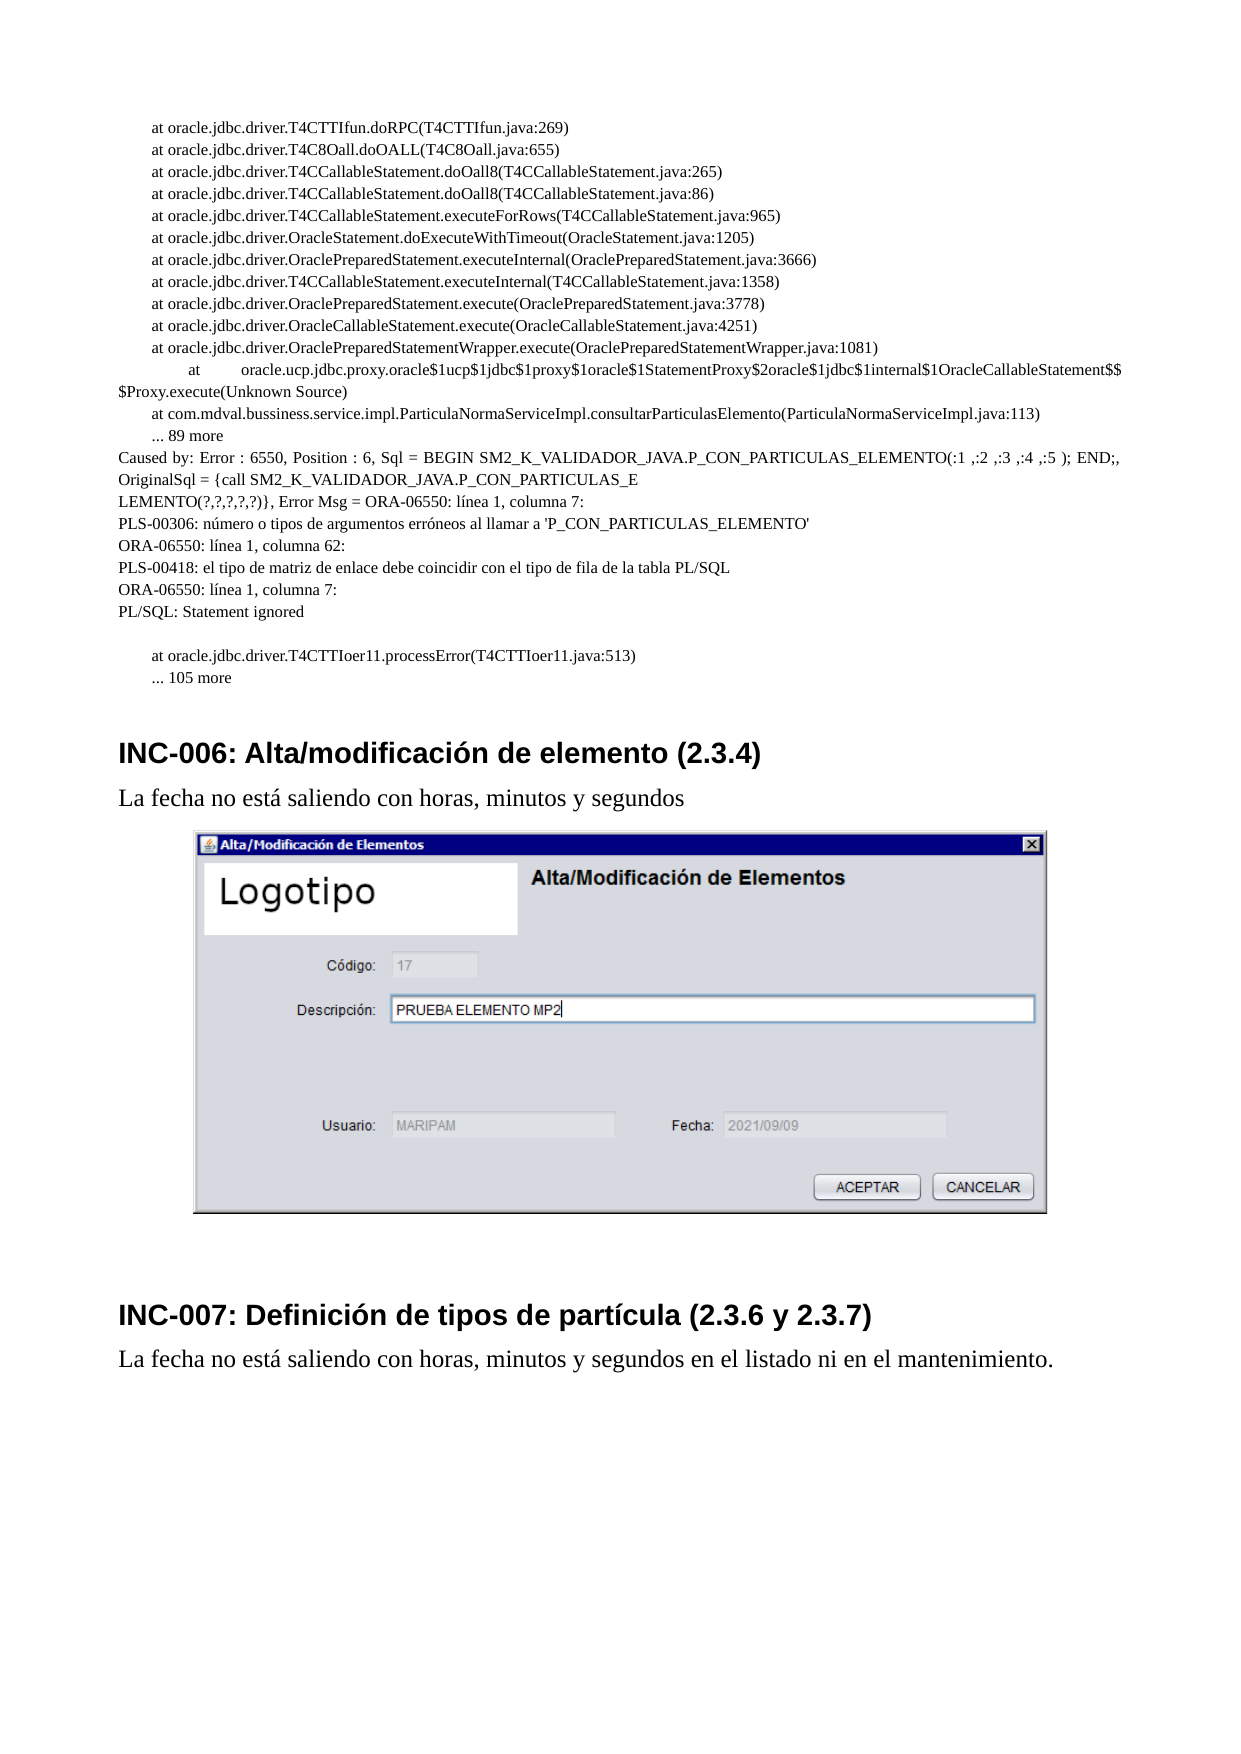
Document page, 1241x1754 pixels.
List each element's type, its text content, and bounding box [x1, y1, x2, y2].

text LEMENTO(?,?,?,?,?)}, Error Msg = ORA-06550: línea 1, columna 7: [118, 492, 1122, 511]
text ORA-06550: línea 1, columna 7: [118, 580, 1122, 599]
text at oracle.jdbc.driver.T4CCallableStatement.doOall8(T4CCallableStatement.java:265) [118, 162, 1122, 181]
text ORA-06550: línea 1, columna 62: [118, 536, 1122, 555]
text Caused by: Error : 6550, Position : 6, Sql = BEGIN SM2_K_VALIDADOR_JAVA.P_CON_PARTICULAS_ELEMENTO(:1 ,:2 ,:3 ,:4 ,:5 ); END;, OriginalSql = {call SM2_K_VALIDADOR_JAVA.P_CON_PARTICULAS_E [118, 448, 1122, 489]
text La fecha no está saliendo con horas, minutos y segundos en el listado ni en el mantenimiento. [118, 1344, 1122, 1373]
text at oracle.jdbc.driver.OraclePreparedStatement.executeInternal(OraclePreparedStatement.java:3666) [118, 250, 1122, 269]
text ... 89 more [118, 426, 1122, 445]
text at oracle.jdbc.driver.OracleStatement.doExecuteWithTimeout(OracleStatement.java:1205) [118, 228, 1122, 247]
text at oracle.jdbc.driver.T4C8Oall.doOALL(T4C8Oall.java:655) [118, 140, 1122, 159]
text at oracle.ucp.jdbc.proxy.oracle$1ucp$1jdbc$1proxy$1oracle$1StatementProxy$2oracle$1jdbc$1internal$1OracleCallableStatement$$$Proxy.execute(Unknown Source) [118, 360, 1122, 401]
text at oracle.jdbc.driver.T4CCallableStatement.executeInternal(T4CCallableStatement.java:1358) [118, 272, 1122, 291]
text ... 105 more [118, 668, 1122, 687]
picture [193, 830, 1048, 1214]
text at oracle.jdbc.driver.T4CTTIoer11.processError(T4CTTIoer11.java:513) [118, 646, 1122, 665]
subtitle INC-006: Alta/modificación de elemento (2.3.4) [118, 736, 1122, 770]
text PLS-00418: el tipo de matriz de enlace debe coincidir con el tipo de fila de la tabla PL/SQL [118, 558, 1122, 577]
text PLS-00306: número o tipos de argumentos erróneos al llamar a 'P_CON_PARTICULAS_ELEMENTO' [118, 514, 1122, 533]
text at com.mdval.bussiness.service.impl.ParticulaNormaServiceImpl.consultarParticulasElemento(ParticulaNormaServiceImpl.java:113) [118, 404, 1122, 423]
text at oracle.jdbc.driver.T4CTTIfun.doRPC(T4CTTIfun.java:269) [118, 118, 1122, 137]
text PL/SQL: Statement ignored [118, 602, 1122, 621]
text at oracle.jdbc.driver.T4CCallableStatement.doOall8(T4CCallableStatement.java:86) [118, 184, 1122, 203]
text at oracle.jdbc.driver.OraclePreparedStatement.execute(OraclePreparedStatement.java:3778) [118, 294, 1122, 313]
text at oracle.jdbc.driver.T4CCallableStatement.executeForRows(T4CCallableStatement.java:965) [118, 206, 1122, 225]
text at oracle.jdbc.driver.OraclePreparedStatementWrapper.execute(OraclePreparedStatementWrapper.java:1081) [118, 338, 1122, 357]
text La fecha no está saliendo con horas, minutos y segundos [118, 783, 1122, 811]
text at oracle.jdbc.driver.OracleCallableStatement.execute(OracleCallableStatement.java:4251) [118, 316, 1122, 335]
subtitle INC-007: Definición de tipos de partícula (2.3.6 y 2.3.7) [118, 1298, 1122, 1332]
